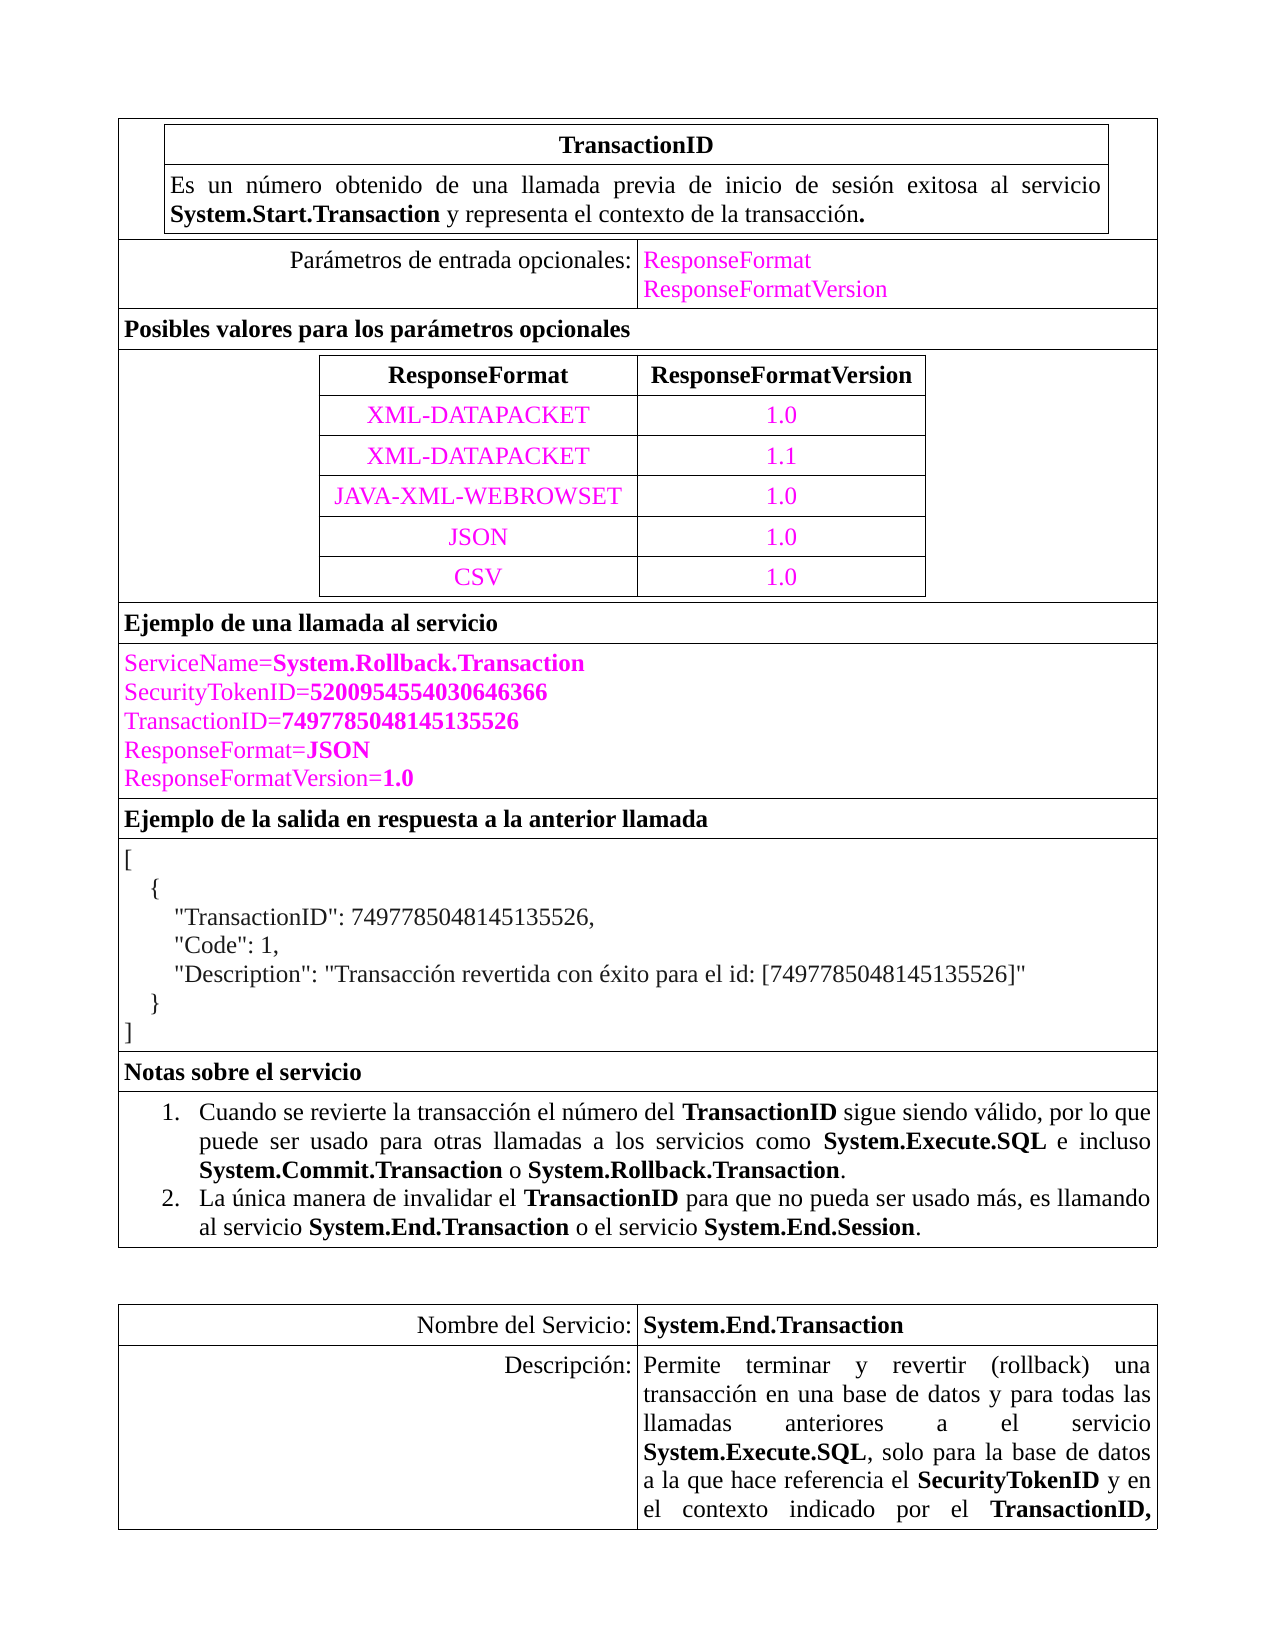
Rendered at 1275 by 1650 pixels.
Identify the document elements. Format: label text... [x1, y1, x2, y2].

table_cell ResponseFormat ResponseFormatVersion [638, 240, 1157, 308]
table_cell Parámetros de entrada opcionales: [119, 240, 637, 308]
table_cell [119, 119, 1157, 239]
table_cell [119, 350, 1157, 602]
table_cell CSV [320, 557, 637, 596]
table_header ResponseFormat [320, 356, 637, 395]
table_cell 1.1 [638, 436, 925, 475]
table_cell XML-DATAPACKET [320, 436, 637, 475]
table_cell Descripción: [119, 1346, 637, 1529]
table_cell Es un número obtenido de una llamada previa de inicio de sesión exitosa al servicio System.Start.Transaction y representa el contexto de la transacción. [165, 165, 1108, 233]
table_cell TransactionID [165, 125, 1108, 164]
table_cell JSON [320, 517, 637, 556]
table_cell XML-DATAPACKET [320, 396, 637, 435]
table_cell 1.0 [638, 396, 925, 435]
table_cell Notas sobre el servicio [119, 1052, 1157, 1091]
table_header ResponseFormatVersion [638, 356, 925, 395]
table_cell JAVA-XML-WEBROWSET [320, 476, 637, 516]
table_cell 1.0 [638, 476, 925, 516]
table_cell Cuando se revierte la transacción el número del TransactionID sigue siendo válido, por lo que puede ser usado para otras llamadas a los servicios como System.Execute.SQL e incluso System.Commit.Transaction o System.Rollback.Transaction. La única manera de invalidar el TransactionID para que no pueda ser usado más, es llamando al servicio System.End.Transaction o el servicio System.End.Session. [119, 1092, 1157, 1247]
table_header Nombre del Servicio: [119, 1305, 637, 1344]
table_cell Permite terminar y revertir (rollback) una transacción en una base de datos y para todas las llamadas anteriores a el servicio System.Execute.SQL, solo para la base de datos a la que hace referencia el SecurityTokenID y en el contexto indicado por el TransactionID, [638, 1346, 1157, 1529]
table_cell 1.0 [638, 517, 925, 556]
table_cell [ { "TransactionID": 7497785048145135526, "Code": 1, "Description": "Transacción revertida con éxito para el id: [7497785048145135526]" } ] [119, 839, 1157, 1051]
table_cell Ejemplo de una llamada al servicio [119, 603, 1157, 643]
table_cell ServiceName=System.Rollback.Transaction SecurityTokenID=5200954554030646366 TransactionID=7497785048145135526 ResponseFormat=JSON ResponseFormatVersion=1.0 [119, 644, 1157, 798]
table_cell Posibles valores para los parámetros opcionales [119, 309, 1157, 349]
table_cell 1.0 [638, 557, 925, 596]
table_cell Ejemplo de la salida en respuesta a la anterior llamada [119, 799, 1157, 838]
table_header System.End.Transaction [638, 1305, 1157, 1344]
